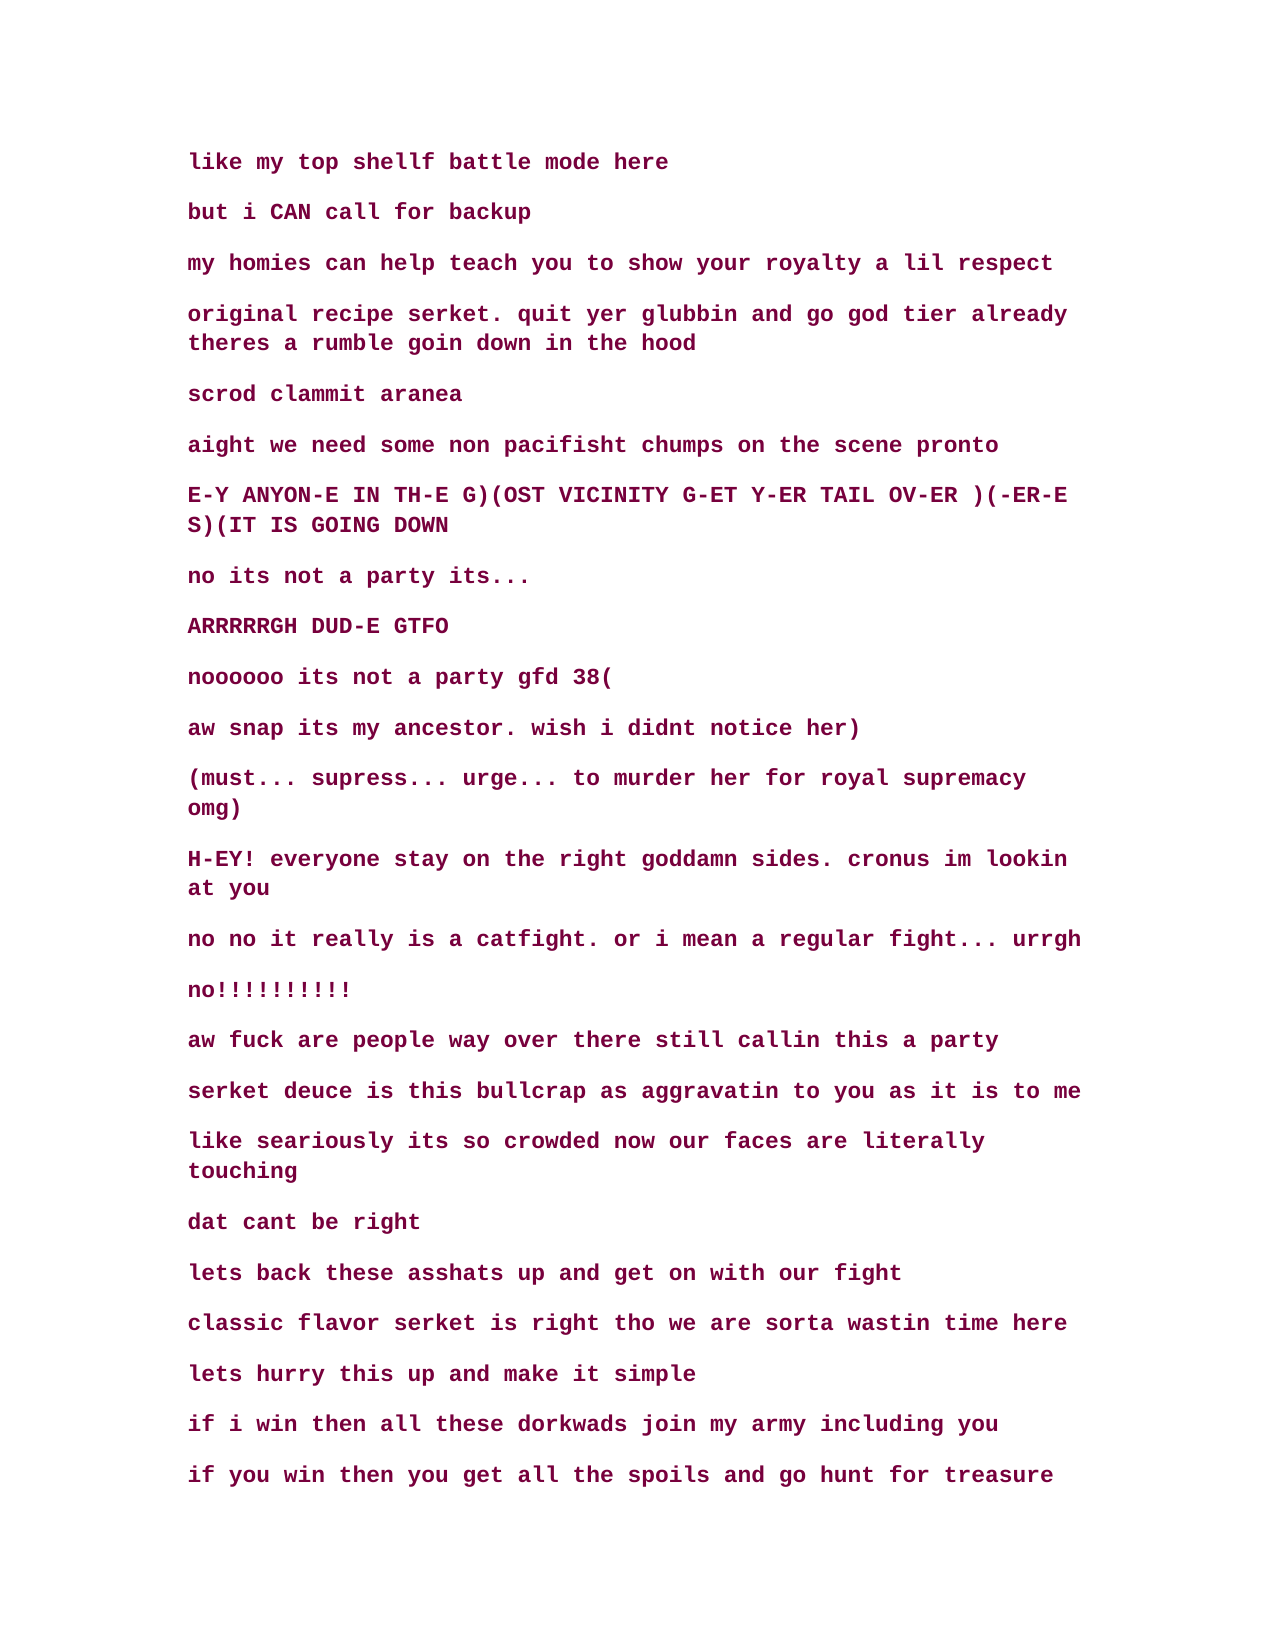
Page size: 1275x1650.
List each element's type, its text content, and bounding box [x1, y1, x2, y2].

text like seariously its so crowded now our faces are literally touching [187, 1130, 1087, 1186]
text lets hurry this up and make it simple [187, 1362, 1087, 1388]
text no its not a party its... [187, 564, 1087, 590]
text like my top shellf battle mode here [187, 150, 1087, 176]
text serket deuce is this bullcrap as aggravatin to you as it is to me [187, 1079, 1087, 1105]
text (must... supress... urge... to murder her for royal supremacy omg) [187, 766, 1087, 822]
text no!!!!!!!!!! [187, 978, 1087, 1004]
text original recipe serket. quit yer glubbin and go god tier already theres a rumble goin down in the hood [187, 302, 1087, 358]
text classic flavor serket is right tho we are sorta wastin time here [187, 1311, 1087, 1337]
text if you win then you get all the spoils and go hunt for treasure [187, 1463, 1087, 1489]
text dat cant be right [187, 1210, 1087, 1236]
text ARRRRRGH DUD-E GTFO [187, 614, 1087, 641]
text if i win then all these dorkwads join my army including you [187, 1413, 1087, 1439]
text E-Y ANYON-E IN TH-E G)(OST VICINITY G-ET Y-ER TAIL OV-ER )(-ER-E S)(IT IS GOING DOWN [187, 483, 1087, 539]
text aight we need some non pacifisht chumps on the scene pronto [187, 433, 1087, 459]
text noooooo its not a party gfd 38( [187, 665, 1087, 691]
text lets back these asshats up and get on with our fight [187, 1261, 1087, 1287]
text scrod clammit aranea [187, 382, 1087, 408]
text aw snap its my ancestor. wish i didnt notice her) [187, 716, 1087, 742]
text aw fuck are people way over there still callin this a party [187, 1028, 1087, 1054]
text no no it really is a catfight. or i mean a regular fight... urrgh [187, 927, 1087, 953]
text H-EY! everyone stay on the right goddamn sides. cronus im lookin at you [187, 847, 1087, 903]
text my homies can help teach you to show your royalty a lil respect [187, 251, 1087, 277]
text but i CAN call for backup [187, 201, 1087, 227]
